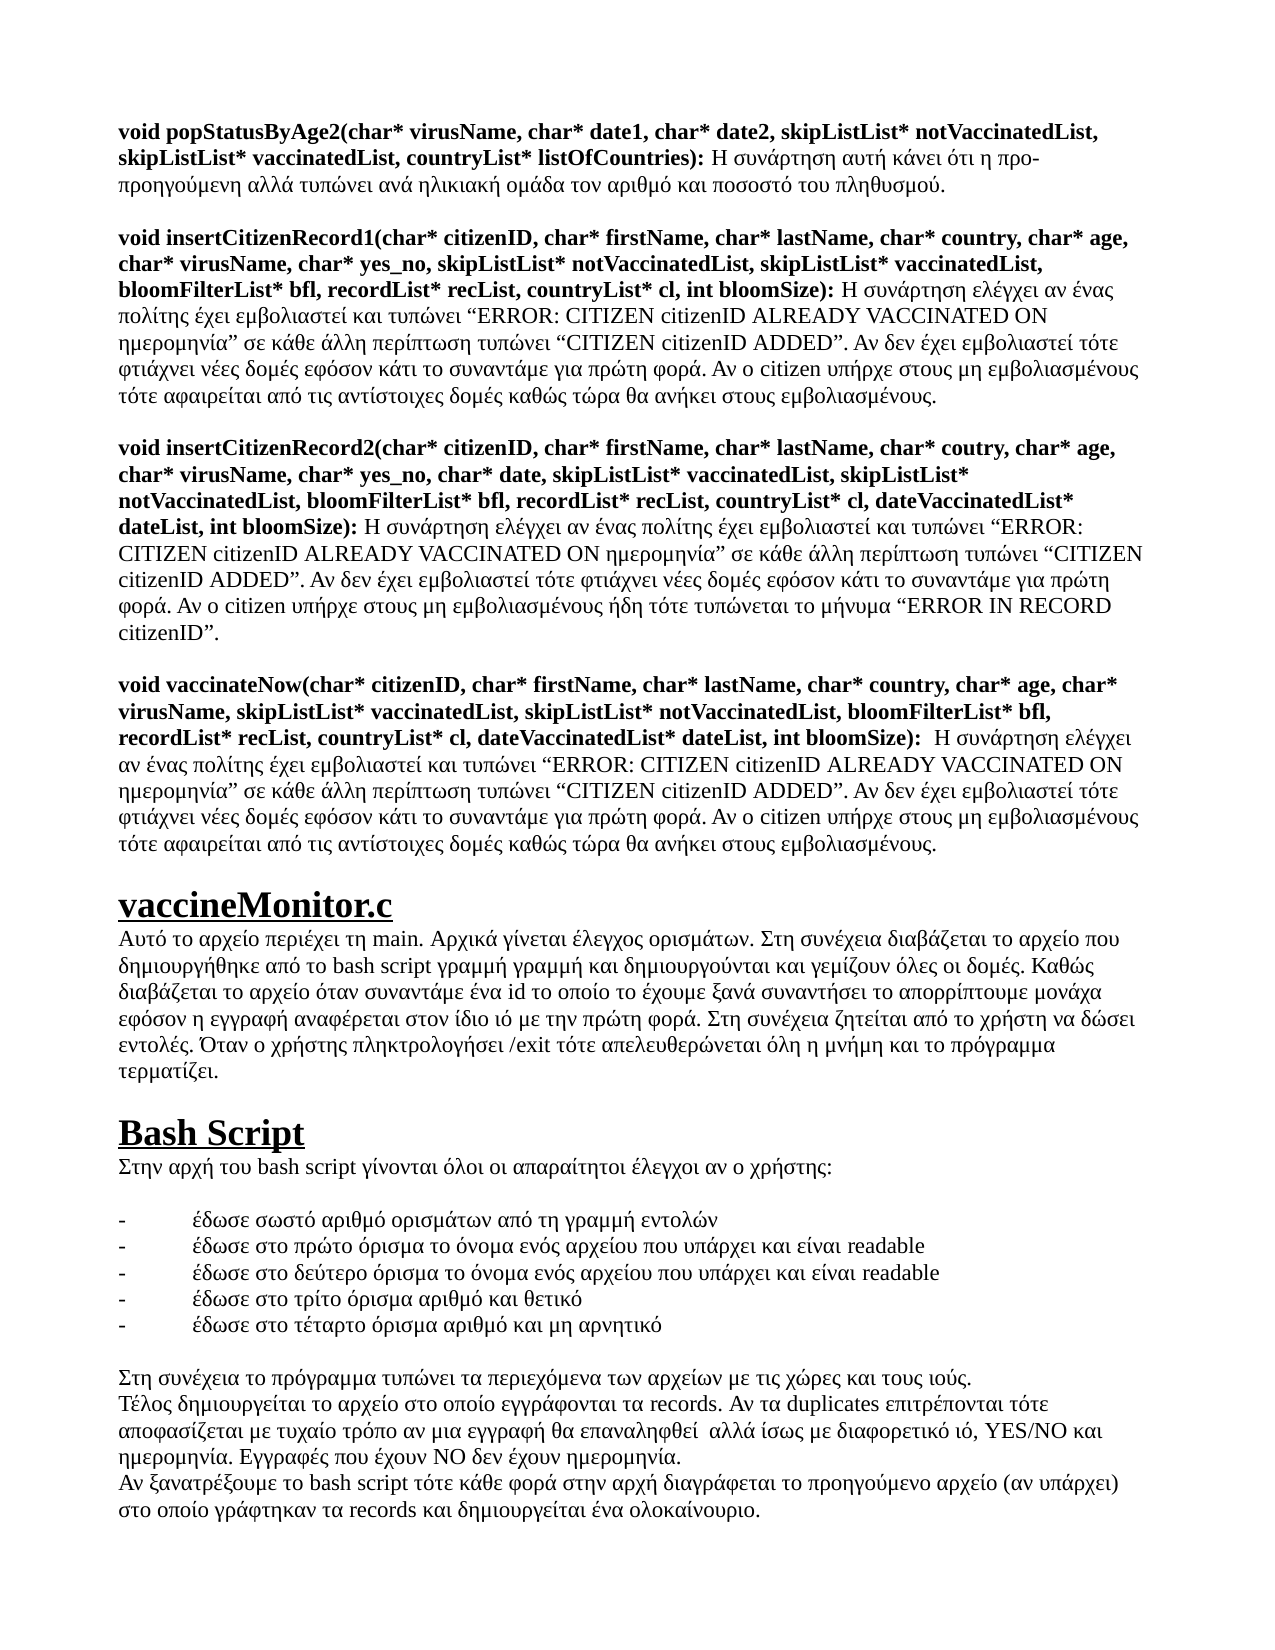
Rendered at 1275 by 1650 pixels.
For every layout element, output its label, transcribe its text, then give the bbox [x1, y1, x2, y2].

text Bash Script [118, 1110, 1157, 1153]
text Στην αρχή του bash script γίνονται όλοι οι απαραίτητοι έλεγχοι αν ο χρήστης: [118, 1153, 1157, 1179]
text - έδωσε στο πρώτο όρισμα το όνομα ενός αρχείου που υπάρχει και είναι readable [118, 1232, 1157, 1258]
text - έδωσε σωστό αριθμό ορισμάτων από τη γραμμή εντολών [118, 1206, 1157, 1232]
text Αυτό το αρχείο περιέχει τη main. Αρχικά γίνεται έλεγχος ορισμάτων. Στη συνέχεια διαβάζεται το αρχείο που δημιουργήθηκε από το bash script γραμμή γραμμή και δημιουργούνται και γεμίζουν όλες οι δομές. Καθώς διαβάζεται το αρχείο όταν συναντάμε ένα id το οποίο το έχουμε ξανά συναντήσει το απορρίπτουμε μονάχα εφόσον η εγγραφή αναφέρεται στον ίδιο ιό με την πρώτη φορά. Στη συνέχεια ζητείται από το χρήστη να δώσει εντολές. Όταν ο χρήστης πληκτρολογήσει /exit τότε απελευθερώνεται όλη η μνήμη και το πρόγραμμα τερματίζει. [118, 926, 1157, 1084]
text Τέλος δημιουργείται το αρχείο στο οποίο εγγράφονται τα records. Αν τα duplicates επιτρέπονται τότε αποφασίζεται με τυχαίο τρόπο αν μια εγγραφή θα επαναληφθεί αλλά ίσως με διαφορετικό ιό, YES/NO και ημερομηνία. Εγγραφές που έχουν NO δεν έχουν ημερομηνία. [118, 1390, 1157, 1469]
text void vaccinateNow(char* citizenID, char* firstName, char* lastName, char* country, char* age, char* virusName, skipListList* vaccinatedList, skipListList* notVaccinatedList, bloomFilterList* bfl, recordList* recList, countryList* cl, dateVaccinatedList* dateList, int bloomSize): Η συνάρτηση ελέγχει αν ένας πολίτης έχει εμβολιαστεί και τυπώνει “ERROR: CITIZEN citizenID ALREADY VACCINATED ON ημερομηνία” σε κάθε άλλη περίπτωση τυπώνει “CITIZEN citizenID ADDED”. Αν δεν έχει εμβολιαστεί τότε φτιάχνει νέες δομές εφόσον κάτι το συναντάμε για πρώτη φορά. Αν ο citizen υπήρχε στους μη εμβολιασμένους τότε αφαιρείται από τις αντίστοιχες δομές καθώς τώρα θα ανήκει στους εμβολιασμένους. [118, 672, 1157, 856]
text void insertCitizenRecord2(char* citizenID, char* firstName, char* lastName, char* coutry, char* age, char* virusName, char* yes_no, char* date, skipListList* vaccinatedList, skipListList* notVaccinatedList, bloomFilterList* bfl, recordList* recList, countryList* cl, dateVaccinatedList* dateList, int bloomSize): Η συνάρτηση ελέγχει αν ένας πολίτης έχει εμβολιαστεί και τυπώνει “ERROR: CITIZEN citizenID ALREADY VACCINATED ON ημερομηνία” σε κάθε άλλη περίπτωση τυπώνει “CITIZEN citizenID ADDED”. Αν δεν έχει εμβολιαστεί τότε φτιάχνει νέες δομές εφόσον κάτι το συναντάμε για πρώτη φορά. Αν ο citizen υπήρχε στους μη εμβολιασμένους ήδη τότε τυπώνεται το μήνυμα “ERROR IN RECORD citizenID”. [118, 434, 1157, 645]
text vaccineMonitor.c [118, 882, 1157, 926]
text - έδωσε στο δεύτερο όρισμα το όνομα ενός αρχείου που υπάρχει και είναι readable [118, 1258, 1157, 1285]
text void popStatusByAge2(char* virusName, char* date1, char* date2, skipListList* notVaccinatedList, skipListList* vaccinatedList, countryList* listOfCountries): Η συνάρτηση αυτή κάνει ότι η προ-προηγούμενη αλλά τυπώνει ανά ηλικιακή ομάδα τον αριθμό και ποσοστό του πληθυσμού. [118, 118, 1157, 197]
text - έδωσε στο τέταρτο όρισμα αριθμό και μη αρνητικό [118, 1311, 1157, 1338]
text void insertCitizenRecord1(char* citizenID, char* firstName, char* lastName, char* country, char* age, char* virusName, char* yes_no, skipListList* notVaccinatedList, skipListList* vaccinatedList, bloomFilterList* bfl, recordList* recList, countryList* cl, int bloomSize): Η συνάρτηση ελέγχει αν ένας πολίτης έχει εμβολιαστεί και τυπώνει “ERROR: CITIZEN citizenID ALREADY VACCINATED ON ημερομηνία” σε κάθε άλλη περίπτωση τυπώνει “CITIZEN citizenID ADDED”. Αν δεν έχει εμβολιαστεί τότε φτιάχνει νέες δομές εφόσον κάτι το συναντάμε για πρώτη φορά. Αν ο citizen υπήρχε στους μη εμβολιασμένους τότε αφαιρείται από τις αντίστοιχες δομές καθώς τώρα θα ανήκει στους εμβολιασμένους. [118, 223, 1157, 408]
text Στη συνέχεια το πρόγραμμα τυπώνει τα περιεχόμενα των αρχείων με τις χώρες και τους ιούς. [118, 1364, 1157, 1390]
text - έδωσε στο τρίτο όρισμα αριθμό και θετικό [118, 1285, 1157, 1311]
text Αν ξανατρέξουμε το bash script τότε κάθε φορά στην αρχή διαγράφεται το προηγούμενο αρχείο (αν υπάρχει) στο οποίο γράφτηκαν τα records και δημιουργείται ένα ολοκαίνουριο. [118, 1469, 1157, 1522]
